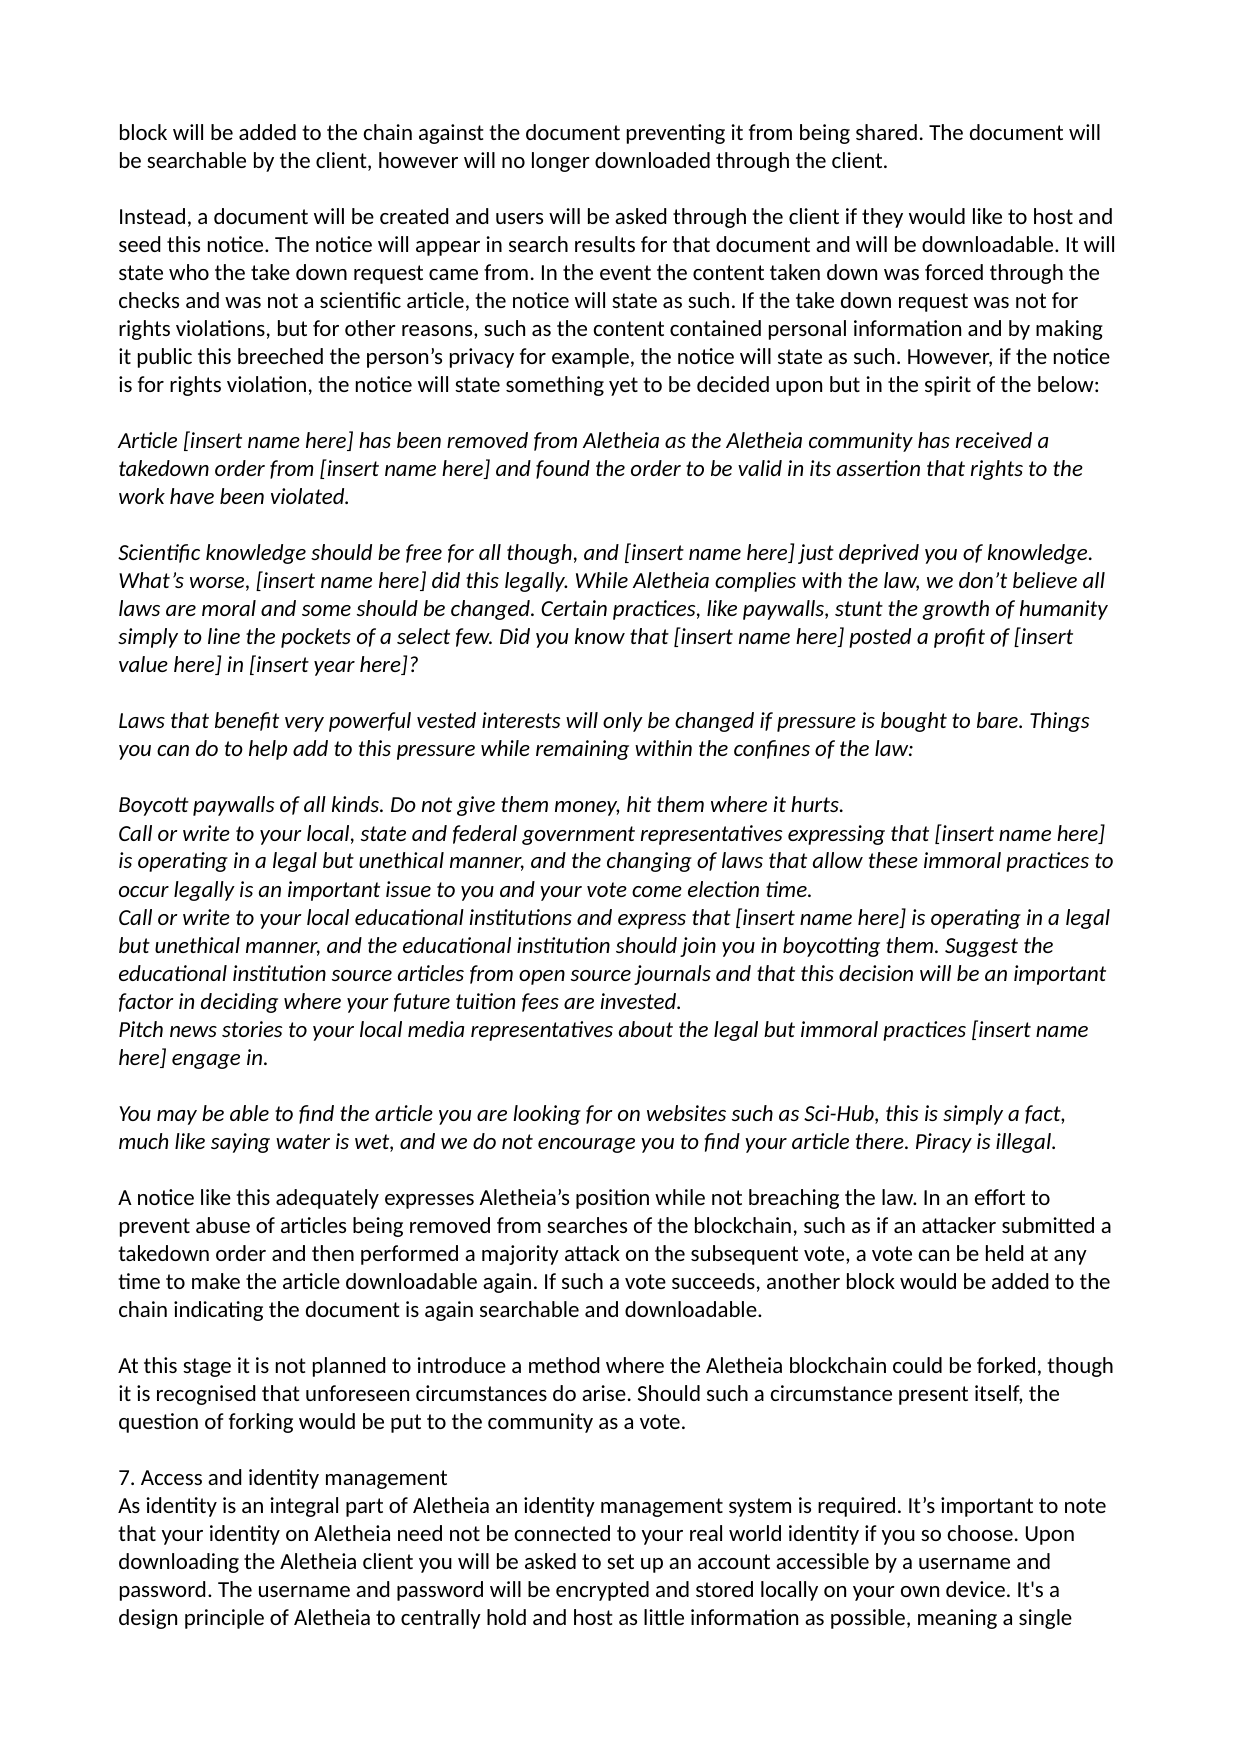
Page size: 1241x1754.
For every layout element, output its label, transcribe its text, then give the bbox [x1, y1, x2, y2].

text block will be added to the chain against the document preventing it from being shared. The document will be searchable by the client, however will no longer downloaded through the client. [118, 118, 1122, 174]
text Call or write to your local, state and federal government representatives expressing that [insert name here] is operating in a legal but unethical manner, and the changing of laws that allow these immoral practices to occur legally is an important issue to you and your vote come election time. [118, 819, 1122, 903]
text 7. Access and identity management [118, 1463, 1122, 1491]
text Boycott paywalls of all kinds. Do not give them money, hit them where it hurts. [118, 791, 1122, 819]
text Article [insert name here] has been removed from Aletheia as the Aletheia community has received a takedown order from [insert name here] and found the order to be valid in its assertion that rights to the work have been violated. [118, 426, 1122, 510]
text Scientific knowledge should be free for all though, and [insert name here] just deprived you of knowledge. What’s worse, [insert name here] did this legally. While Aletheia complies with the law, we don’t believe all laws are moral and some should be changed. Certain practices, like paywalls, stunt the growth of humanity simply to line the pockets of a select few. Did you know that [insert name here] posted a profit of [insert value here] in [insert year here]? [118, 538, 1122, 678]
text Call or write to your local educational institutions and express that [insert name here] is operating in a legal but unethical manner, and the educational institution should join you in boycotting them. Suggest the educational institution source articles from open source journals and that this decision will be an important factor in deciding where your future tuition fees are invested. [118, 903, 1122, 1015]
text As identity is an integral part of Aletheia an identity management system is required. It’s important to note that your identity on Aletheia need not be connected to your real world identity if you so choose. Upon downloading the Aletheia client you will be asked to set up an account accessible by a username and password. The username and password will be encrypted and stored locally on your own device. It's a design principle of Aletheia to centrally hold and host as little information as possible, meaning a single [118, 1491, 1122, 1631]
text A notice like this adequately expresses Aletheia’s position while not breaching the law. In an effort to prevent abuse of articles being removed from searches of the blockchain, such as if an attacker submitted a takedown order and then performed a majority attack on the subsequent vote, a vote can be held at any time to make the article downloadable again. If such a vote succeeds, another block would be added to the chain indicating the document is again searchable and downloadable. [118, 1183, 1122, 1323]
text Pitch news stories to your local media representatives about the legal but immoral practices [insert name here] engage in. [118, 1015, 1122, 1071]
text Laws that benefit very powerful vested interests will only be changed if pressure is bought to bare. Things you can do to help add to this pressure while remaining within the confines of the law: [118, 707, 1122, 763]
text Instead, a document will be created and users will be asked through the client if they would like to host and seed this notice. The notice will appear in search results for that document and will be downloadable. It will state who the take down request came from. In the event the content taken down was forced through the checks and was not a scientific article, the notice will state as such. If the take down request was not for rights violations, but for other reasons, such as the content contained personal information and by making it public this breeched the person’s privacy for example, the notice will state as such. However, if the notice is for rights violation, the notice will state something yet to be decided upon but in the spirit of the below: [118, 202, 1122, 398]
text At this stage it is not planned to introduce a method where the Aletheia blockchain could be forked, though it is recognised that unforeseen circumstances do arise. Should such a circumstance present itself, the question of forking would be put to the community as a vote. [118, 1351, 1122, 1435]
text You may be able to find the article you are looking for on websites such as Sci-Hub, this is simply a fact, much like saying water is wet, and we do not encourage you to find your article there. Piracy is illegal. [118, 1099, 1122, 1155]
